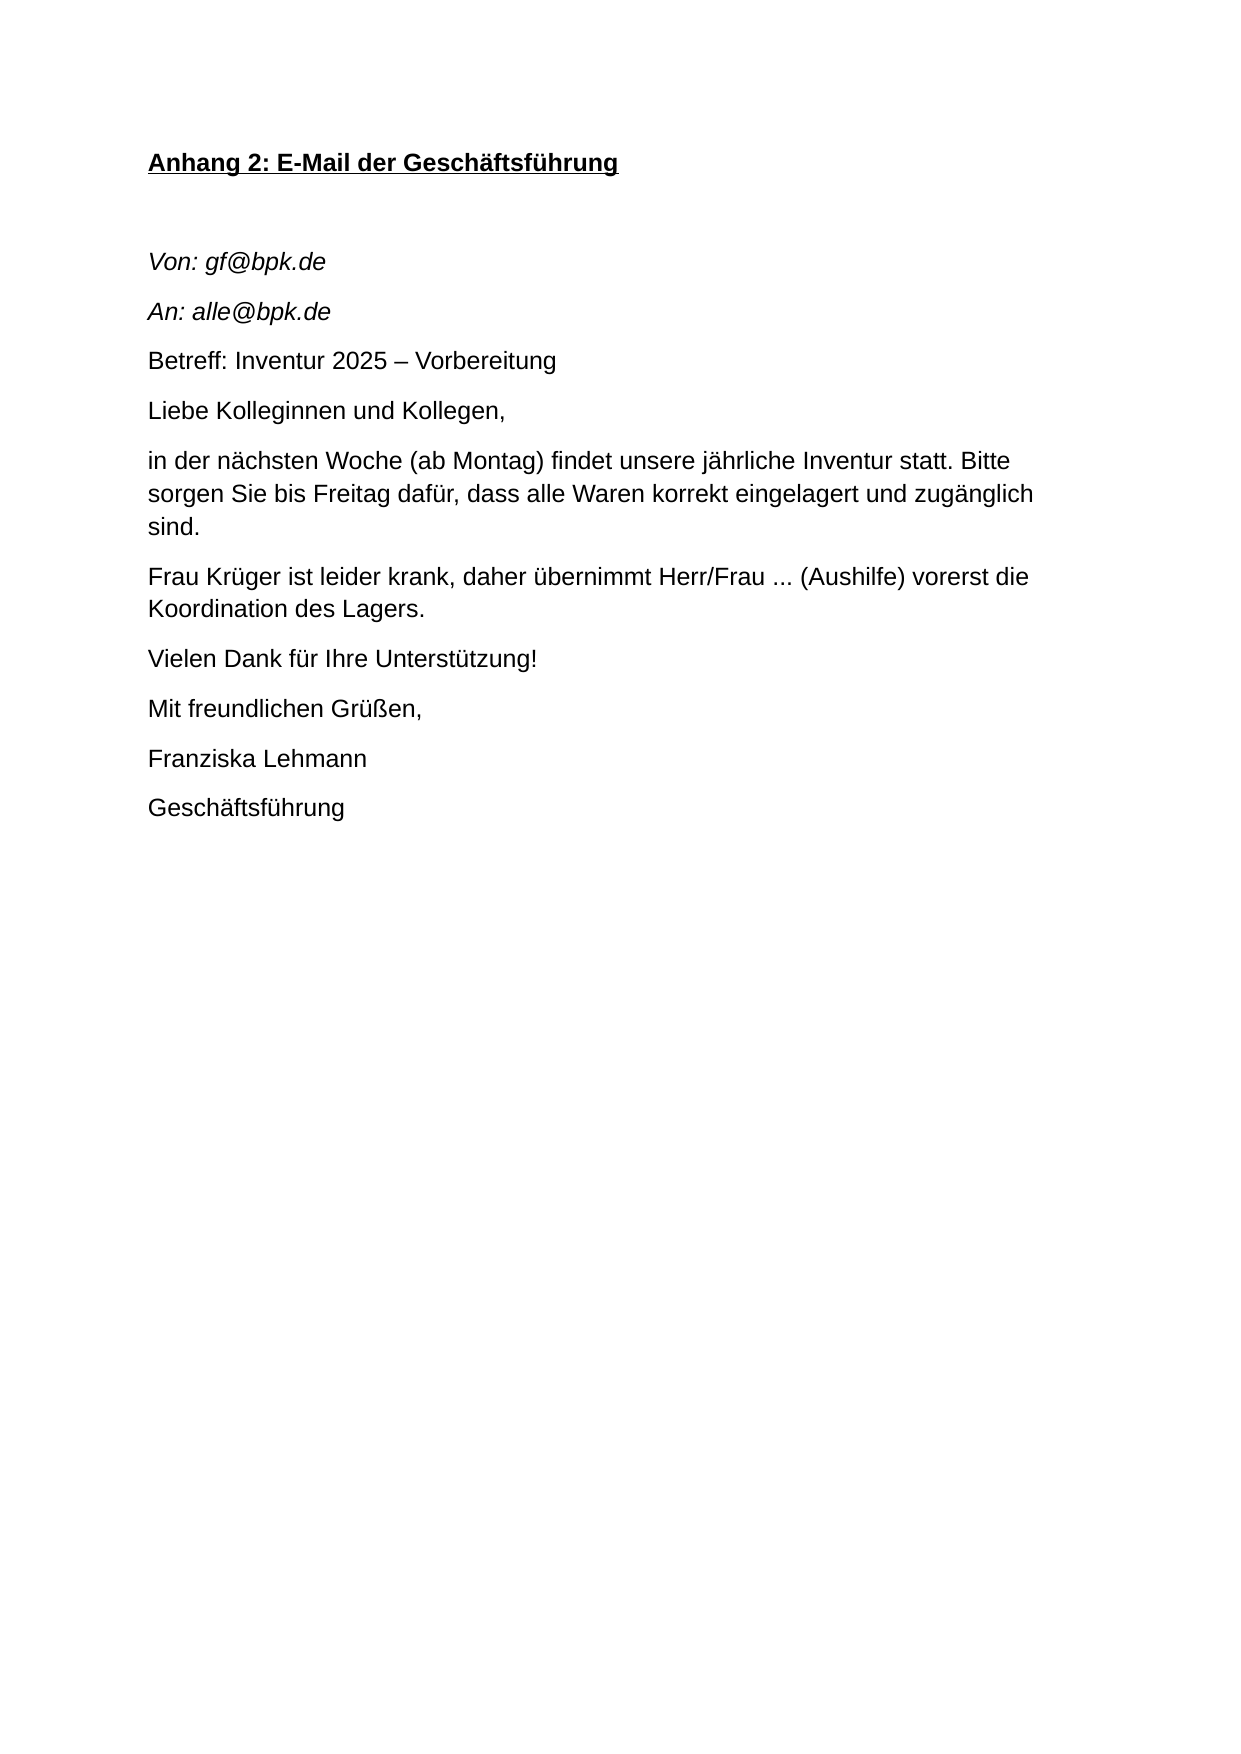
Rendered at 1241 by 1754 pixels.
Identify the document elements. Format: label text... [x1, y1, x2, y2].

text Von: gf@bpk.de [148, 247, 1093, 276]
text An: alle@bpk.de [148, 297, 1093, 325]
text Franziska Lehmann [148, 743, 1093, 772]
text Betreff: Inventur 2025 – Vorbereitung [148, 346, 1093, 375]
text Frau Krüger ist leider krank, daher übernimmt Herr/Frau ... (Aushilfe) vorerst die Koordination des Lagers. [148, 561, 1093, 623]
text in der nächsten Woche (ab Montag) findet unsere jährliche Inventur statt. Bitte sorgen Sie bis Freitag dafür, dass alle Waren korrekt eingelagert und zugänglich sind. [148, 446, 1093, 541]
text Vielen Dank für Ihre Unterstützung! [148, 644, 1093, 673]
text Anhang 2: E-Mail der Geschäftsführung [148, 148, 1093, 176]
text Mit freundlichen Grüßen, [148, 694, 1093, 723]
text Liebe Kolleginnen und Kollegen, [148, 396, 1093, 425]
text Geschäftsführung [148, 793, 1093, 822]
